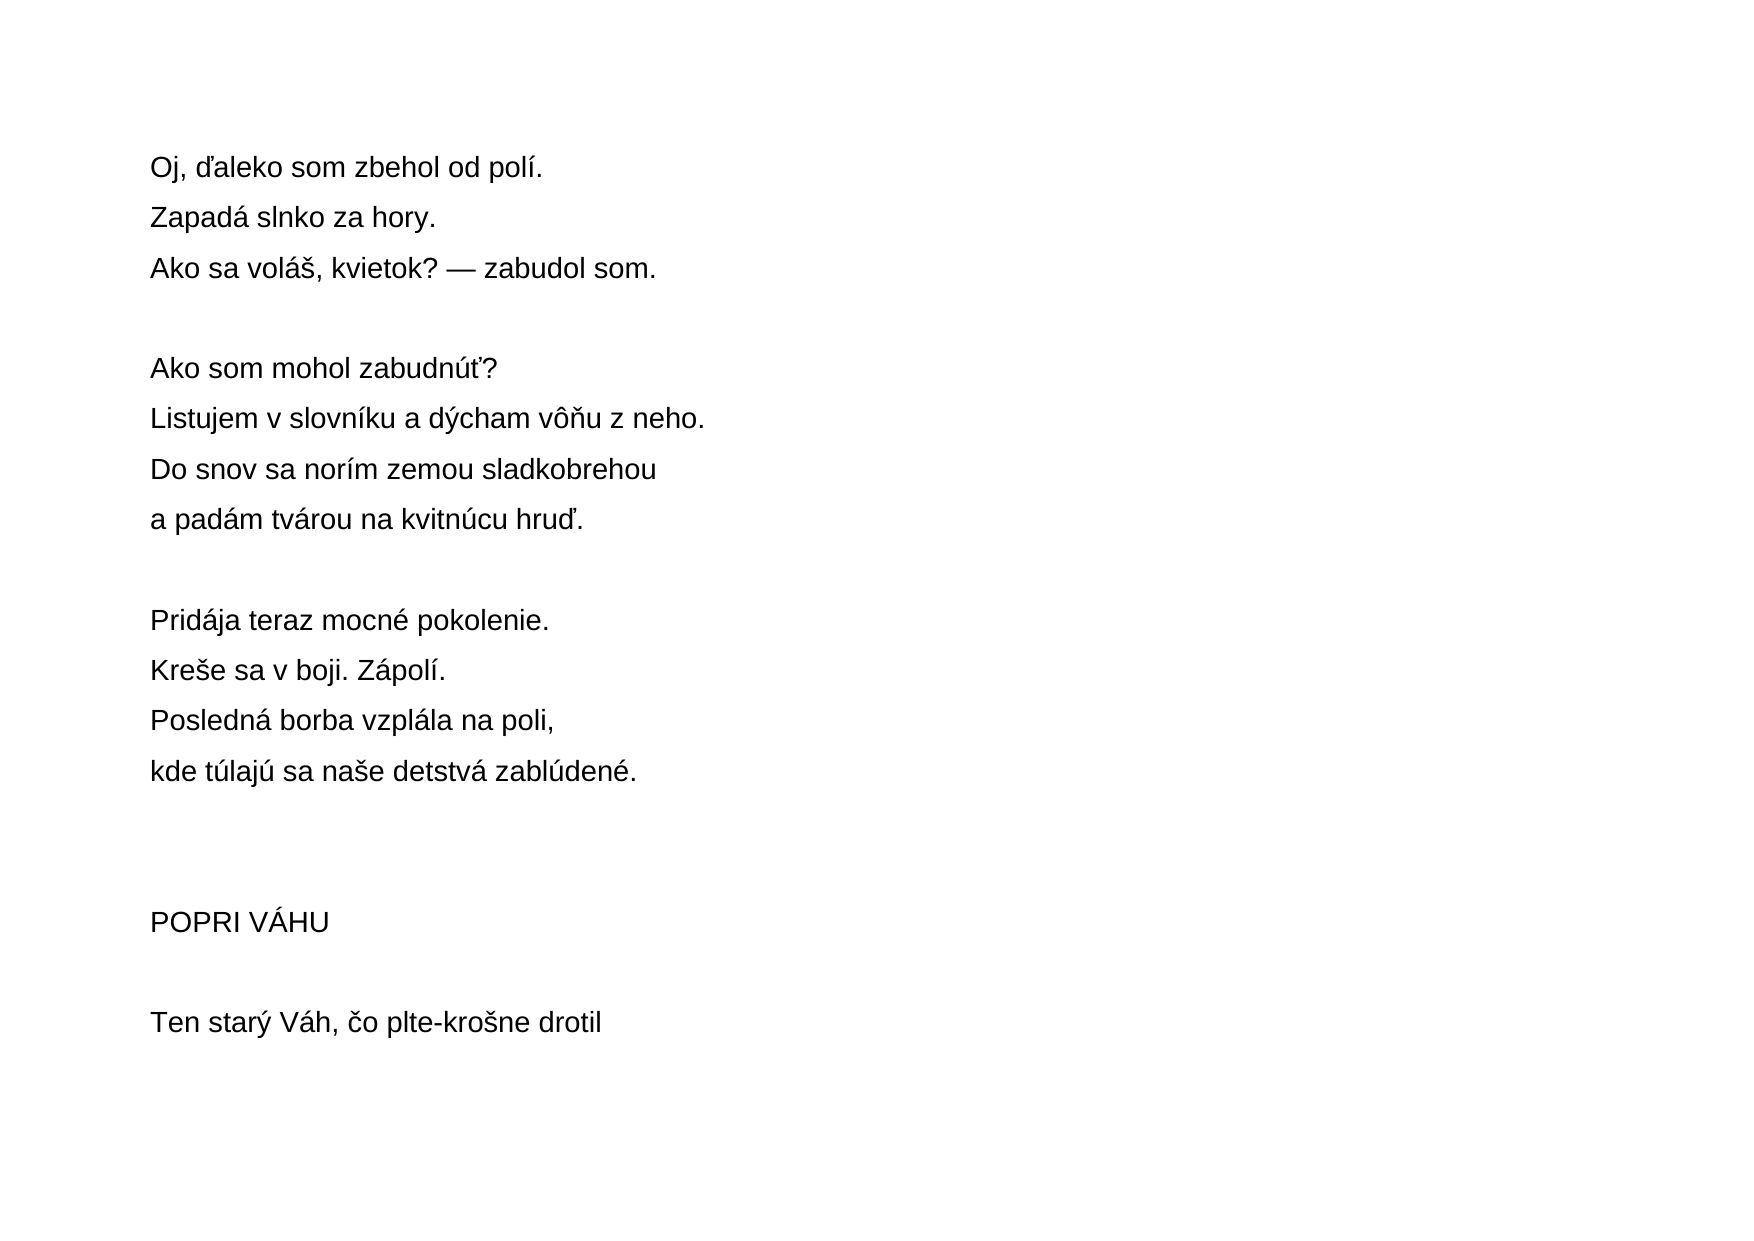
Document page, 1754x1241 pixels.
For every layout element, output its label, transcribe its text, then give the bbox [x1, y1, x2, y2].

text Listujem v slovníku a dýcham vôňu z neho. [150, 402, 1243, 435]
text Ako sa voláš, kvietok? — zabudol som. [150, 251, 1243, 284]
text Do snov sa norím zemou sladkobrehou [150, 452, 1243, 485]
text a padám tvárou na kvitnúcu hruď. [150, 502, 1243, 536]
text Pridája teraz mocné pokolenie. [150, 603, 1243, 636]
text Posledná borba vzplála na poli, [150, 703, 1243, 737]
text Zapadá slnko za hory. [150, 200, 1243, 234]
text POPRI VÁHU [150, 905, 1243, 938]
text kde túlajú sa naše detstvá zablúdené. [150, 754, 1243, 787]
text Ako som mohol zabudnúť? [150, 351, 1243, 385]
text Kreše sa v boji. Zápolí. [150, 653, 1243, 687]
text Oj, ďaleko som zbehol od polí. [150, 150, 1243, 183]
text Ten starý Váh, čo plte-krošne drotil [150, 1005, 1243, 1039]
